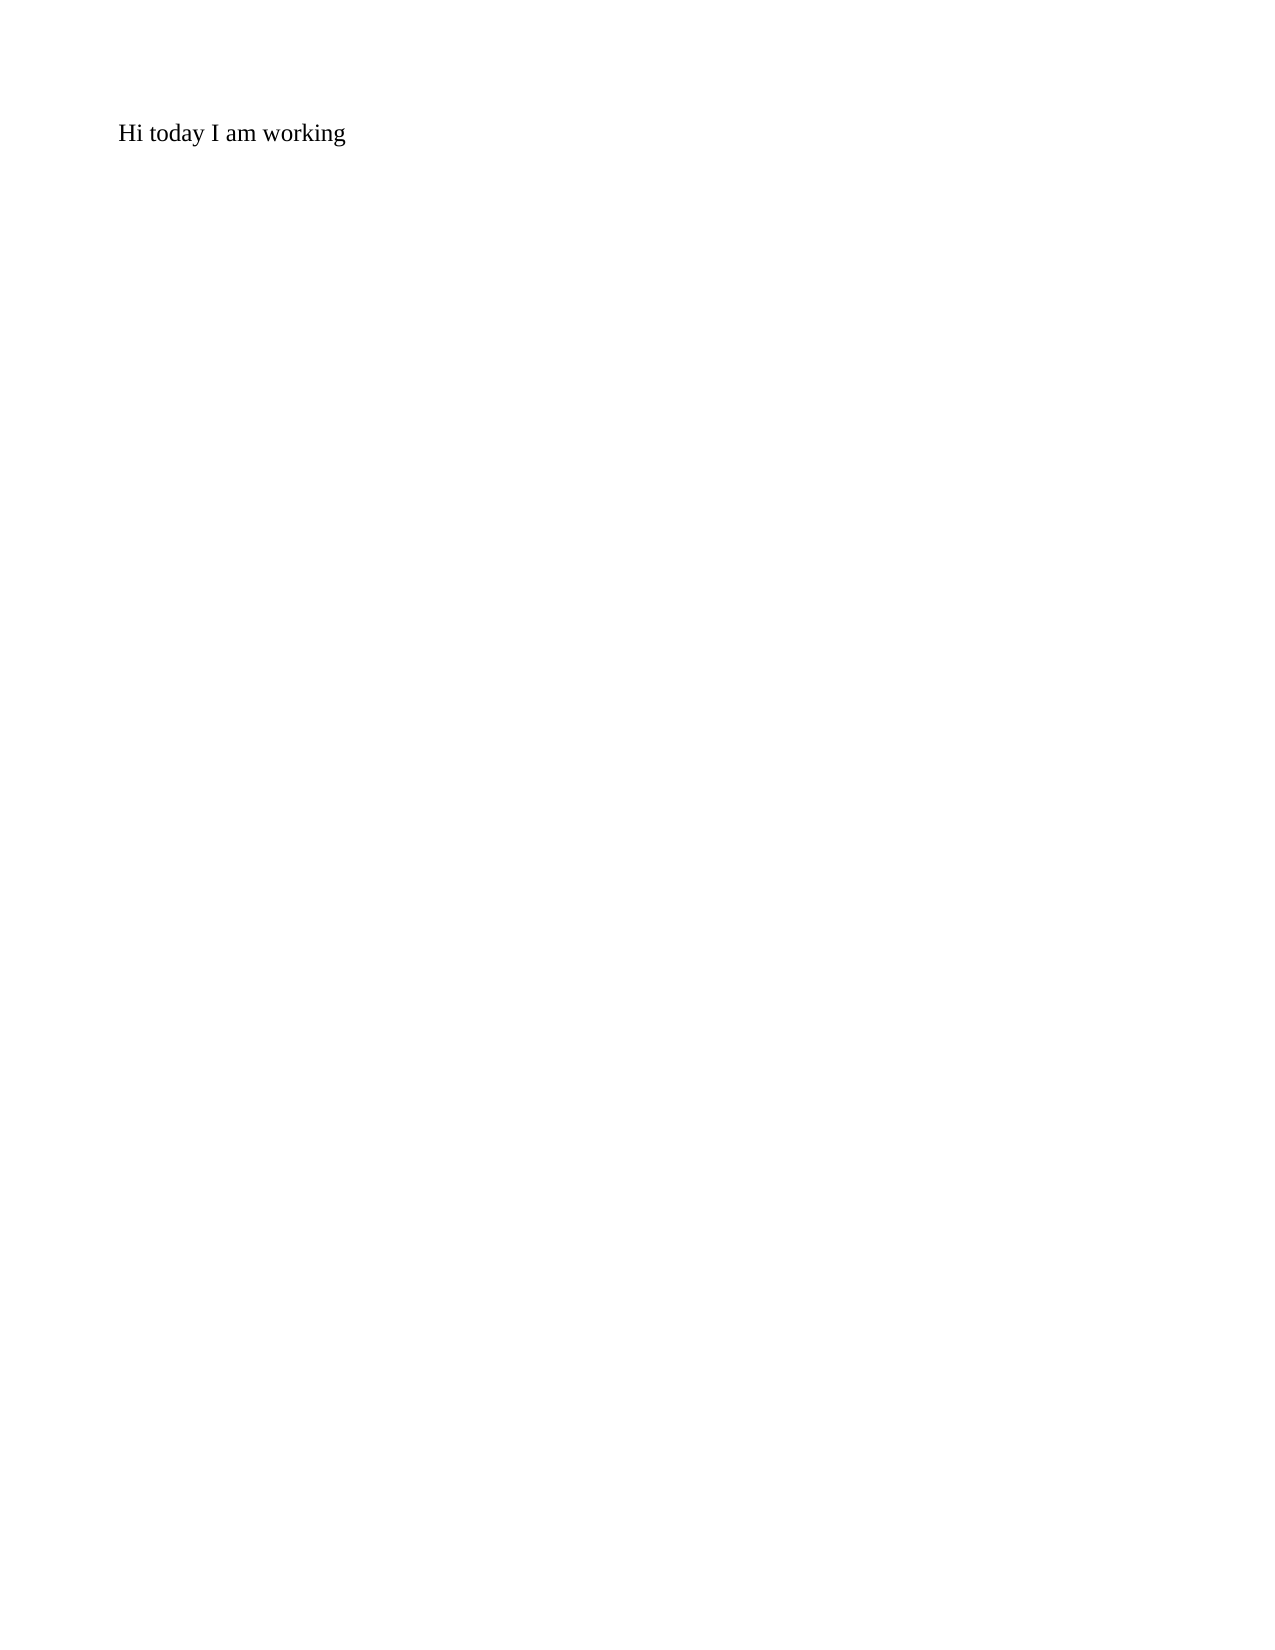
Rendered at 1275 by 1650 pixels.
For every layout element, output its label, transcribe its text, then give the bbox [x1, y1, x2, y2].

text Hi today I am working [118, 118, 1157, 147]
